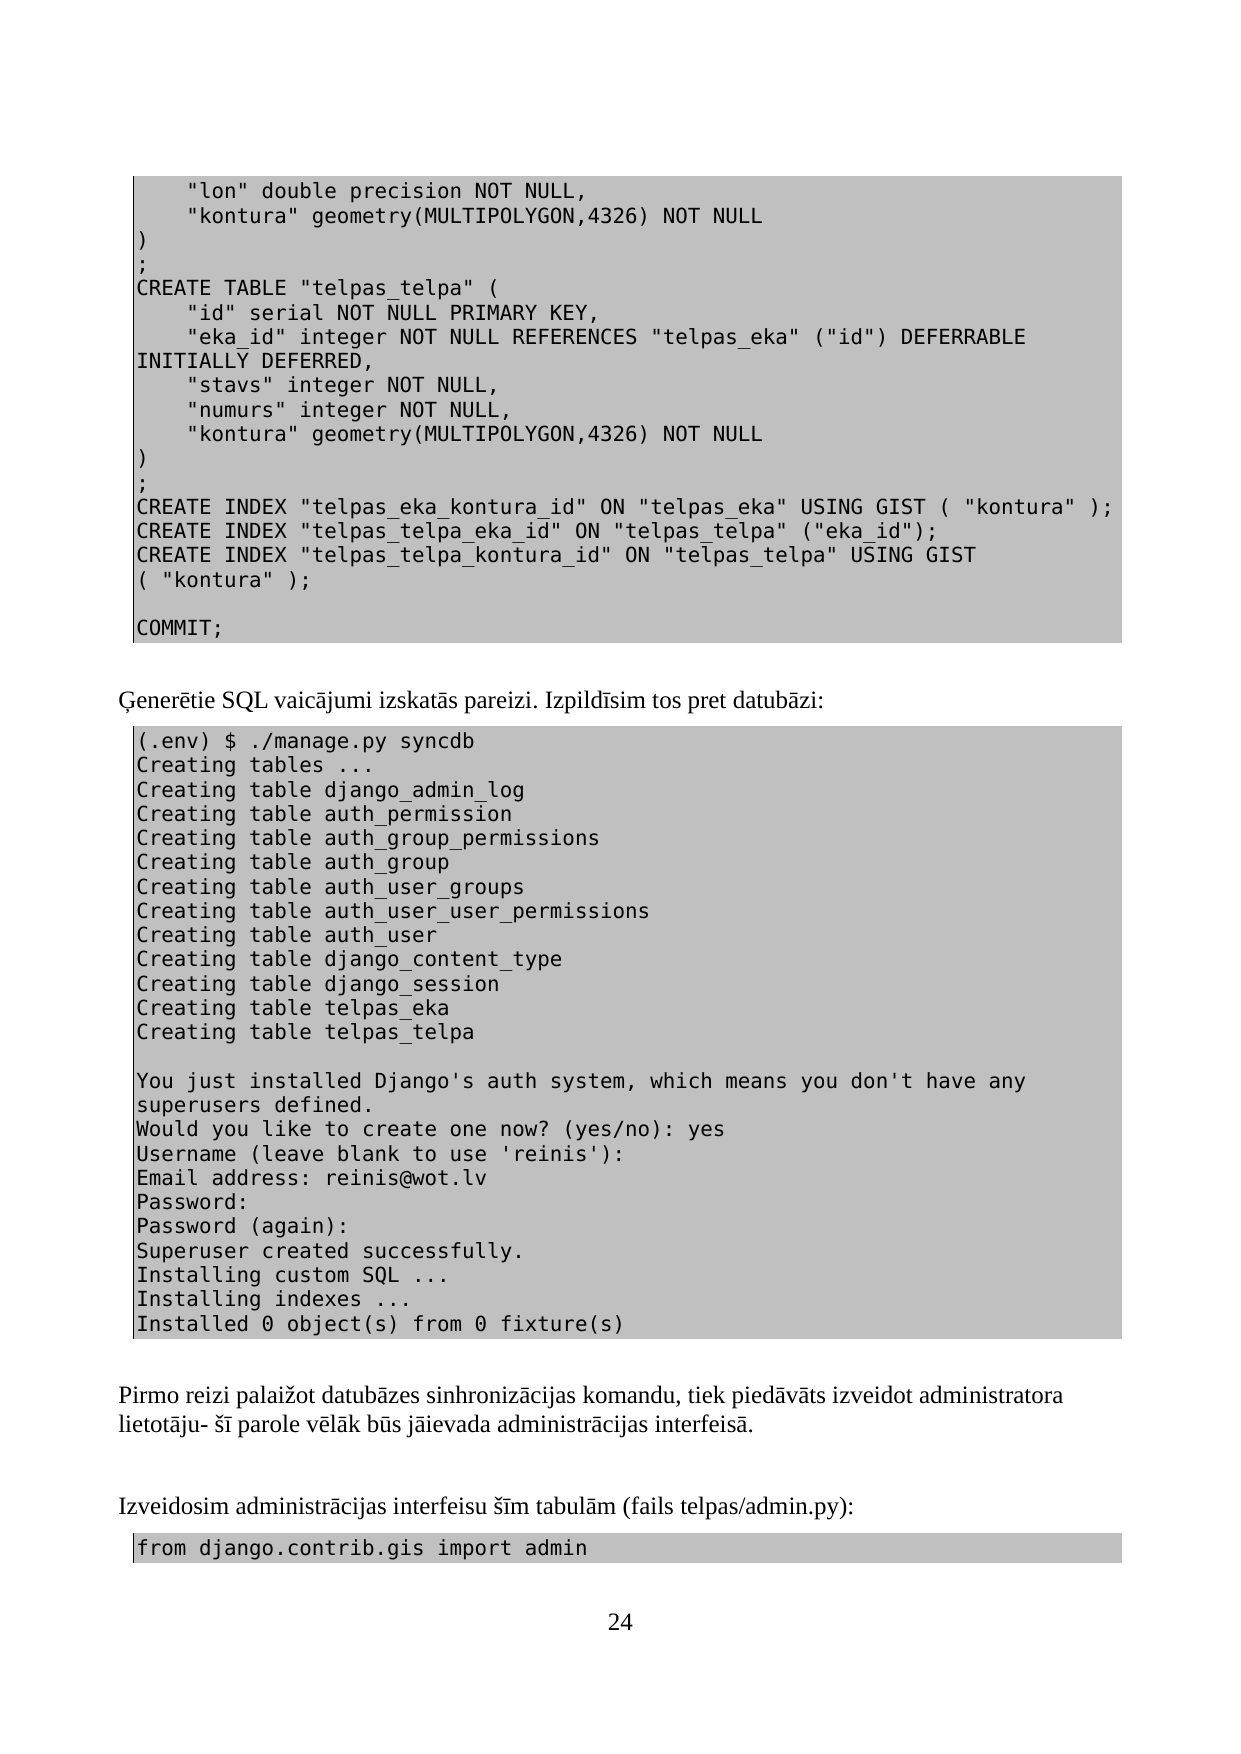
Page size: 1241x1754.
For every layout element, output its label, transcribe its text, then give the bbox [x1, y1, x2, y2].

text Creating table auth_user [134, 923, 1122, 947]
text Creating table django_content_type [134, 947, 1122, 972]
text Creating table django_admin_log [134, 778, 1122, 802]
text Would you like to create one now? (yes/no): yes [134, 1117, 1122, 1142]
text Superuser created successfully. [134, 1239, 1122, 1263]
text Password (again): [134, 1214, 1122, 1239]
text from django.contrib.gis import admin [134, 1533, 1122, 1563]
text "lon" double precision NOT NULL, [134, 176, 1122, 204]
text Creating table auth_user_groups [134, 875, 1122, 899]
text Creating table django_session [134, 972, 1122, 996]
text CREATE INDEX "telpas_telpa_eka_id" ON "telpas_telpa" ("eka_id"); [134, 519, 1122, 543]
text "kontura" geometry(MULTIPOLYGON,4326) NOT NULL [134, 204, 1122, 228]
text CREATE INDEX "telpas_eka_kontura_id" ON "telpas_eka" USING GIST ( "kontura" ); [134, 495, 1122, 519]
text ) [134, 228, 1122, 252]
text "stavs" integer NOT NULL, [134, 373, 1122, 398]
text "kontura" geometry(MULTIPOLYGON,4326) NOT NULL [134, 422, 1122, 446]
text Pirmo reizi palaižot datubāzes sinhronizācijas komandu, tiek piedāvāts izveidot administratora lietotāju- šī parole vēlāk būs jāievada administrācijas interfeisā. [118, 1380, 1122, 1438]
text (.env) $ ./manage.py syncdb [134, 726, 1122, 753]
text Izveidosim administrācijas interfeisu šīm tabulām (fails telpas/admin.py): [118, 1491, 1122, 1520]
text Creating table telpas_telpa [134, 1020, 1122, 1044]
text COMMIT; [134, 616, 1122, 643]
text Username (leave blank to use 'reinis'): [134, 1142, 1122, 1166]
text ; [134, 252, 1122, 276]
text Installing indexes ... [134, 1287, 1122, 1312]
text ; [134, 471, 1122, 495]
text Creating table auth_permission [134, 802, 1122, 826]
text Installed 0 object(s) from 0 fixture(s) [134, 1312, 1122, 1339]
text Installing custom SQL ... [134, 1263, 1122, 1287]
text Creating table auth_user_user_permissions [134, 899, 1122, 923]
text Creating table auth_group [134, 850, 1122, 875]
text "eka_id" integer NOT NULL REFERENCES "telpas_eka" ("id") DEFERRABLE INITIALLY DEFERRED, [134, 325, 1122, 373]
text ) [134, 446, 1122, 471]
text Ģenerētie SQL vaicājumi izskatās pareizi. Izpildīsim tos pret datubāzi: [118, 685, 1122, 713]
text CREATE INDEX "telpas_telpa_kontura_id" ON "telpas_telpa" USING GIST ( "kontura" ); [134, 543, 1122, 592]
text Creating table telpas_eka [134, 996, 1122, 1020]
text CREATE TABLE "telpas_telpa" ( [134, 276, 1122, 301]
text Email address: reinis@wot.lv [134, 1166, 1122, 1190]
text You just installed Django's auth system, which means you don't have any superusers defined. [134, 1069, 1122, 1117]
text Password: [134, 1190, 1122, 1214]
text "id" serial NOT NULL PRIMARY KEY, [134, 301, 1122, 325]
text Creating tables ... [134, 753, 1122, 778]
text Creating table auth_group_permissions [134, 826, 1122, 850]
text "numurs" integer NOT NULL, [134, 398, 1122, 422]
